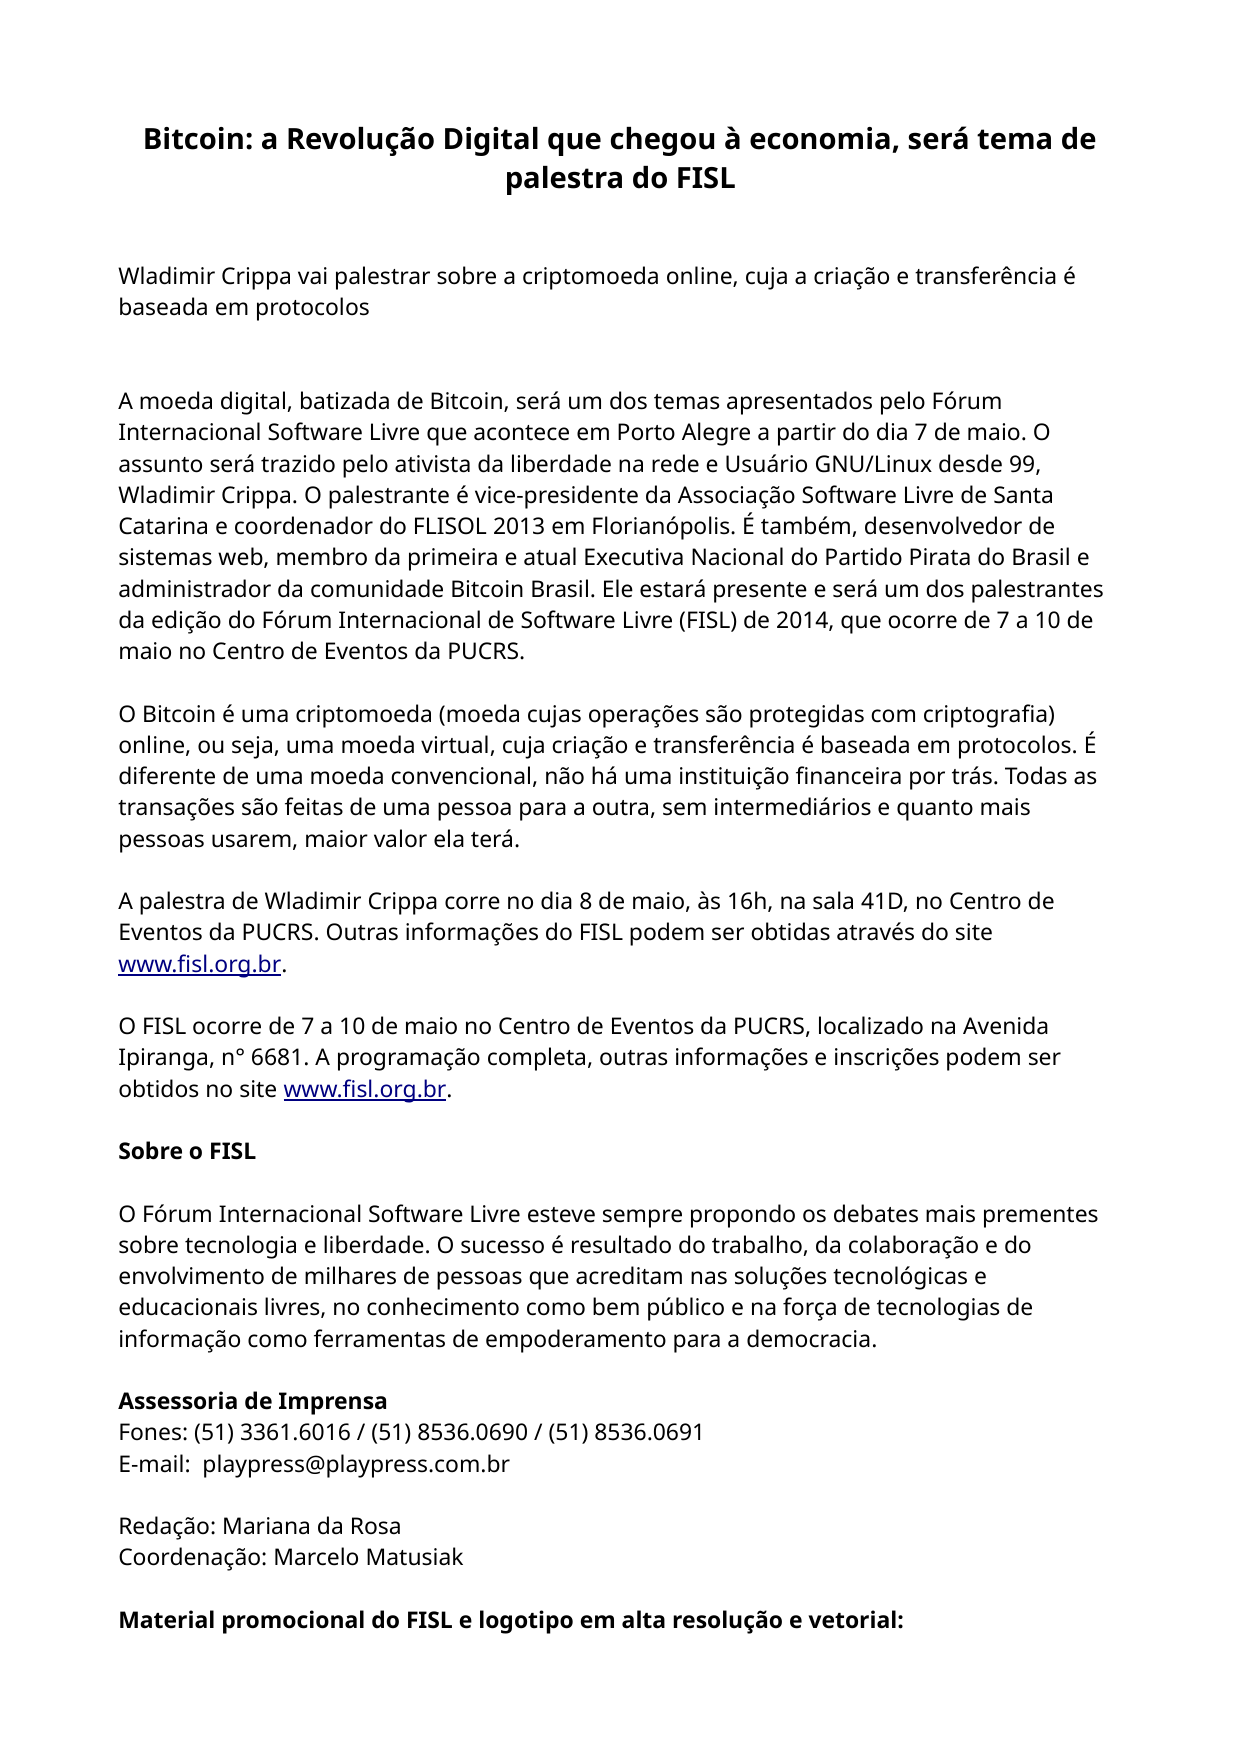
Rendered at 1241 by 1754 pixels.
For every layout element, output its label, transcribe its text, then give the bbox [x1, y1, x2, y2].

text A moeda digital, batizada de Bitcoin, será um dos temas apresentados pelo Fórum Internacional Software Livre que acontece em Porto Alegre a partir do dia 7 de maio. O assunto será trazido pelo ativista da liberdade na rede e Usuário GNU/Linux desde 99, Wladimir Crippa. O palestrante é vice-presidente da Associação Software Livre de Santa Catarina e coordenador do FLISOL 2013 em Florianópolis. É também, desenvolvedor de sistemas web, membro da primeira e atual Executiva Nacional do Partido Pirata do Brasil e administrador da comunidade Bitcoin Brasil. Ele estará presente e será um dos palestrantes da edição do Fórum Internacional de Software Livre (FISL) de 2014, que ocorre de 7 a 10 de maio no Centro de Eventos da PUCRS. [118, 385, 1122, 666]
text Material promocional do FISL e logotipo em alta resolução e vetorial: [118, 1604, 1122, 1635]
text O Fórum Internacional Software Livre esteve sempre propondo os debates mais prementes sobre tecnologia e liberdade. O sucesso é resultado do trabalho, da colaboração e do envolvimento de milhares de pessoas que acreditam nas soluções tecnológicas e educacionais livres, no conhecimento como bem público e na força de tecnologias de informação como ferramentas de empoderamento para a democracia. [118, 1197, 1122, 1354]
text Bitcoin: a Revolução Digital que chegou à economia, será tema de palestra do FISL [118, 118, 1122, 197]
text Wladimir Crippa vai palestrar sobre a criptomoeda online, cuja a criação e transferência é baseada em protocolos [118, 260, 1122, 322]
text Coordenação: Marcelo Matusiak [118, 1541, 1122, 1572]
text Assessoria de Imprensa [118, 1385, 1122, 1416]
text Fones: (51) 3361.6016 / (51) 8536.0690 / (51) 8536.0691 [118, 1416, 1122, 1447]
text E-mail: playpress@playpress.com.br [118, 1447, 1122, 1479]
text O FISL ocorre de 7 a 10 de maio no Centro de Eventos da PUCRS, localizado na Avenida Ipiranga, n° 6681. A programação completa, outras informações e inscrições podem ser obtidos no site www.fisl.org.br. [118, 1010, 1122, 1104]
text O Bitcoin é uma criptomoeda (moeda cujas operações são protegidas com criptografia) online, ou seja, uma moeda virtual, cuja criação e transferência é baseada em protocolos. É diferente de uma moeda convencional, não há uma instituição financeira por trás. Todas as transações são feitas de uma pessoa para a outra, sem intermediários e quanto mais pessoas usarem, maior valor ela terá. [118, 697, 1122, 854]
text Redação: Mariana da Rosa [118, 1510, 1122, 1541]
text Sobre o FISL [118, 1135, 1122, 1166]
text A palestra de Wladimir Crippa corre no dia 8 de maio, às 16h, na sala 41D, no Centro de Eventos da PUCRS. Outras informações do FISL podem ser obtidas através do site www.fisl.org.br. [118, 885, 1122, 979]
